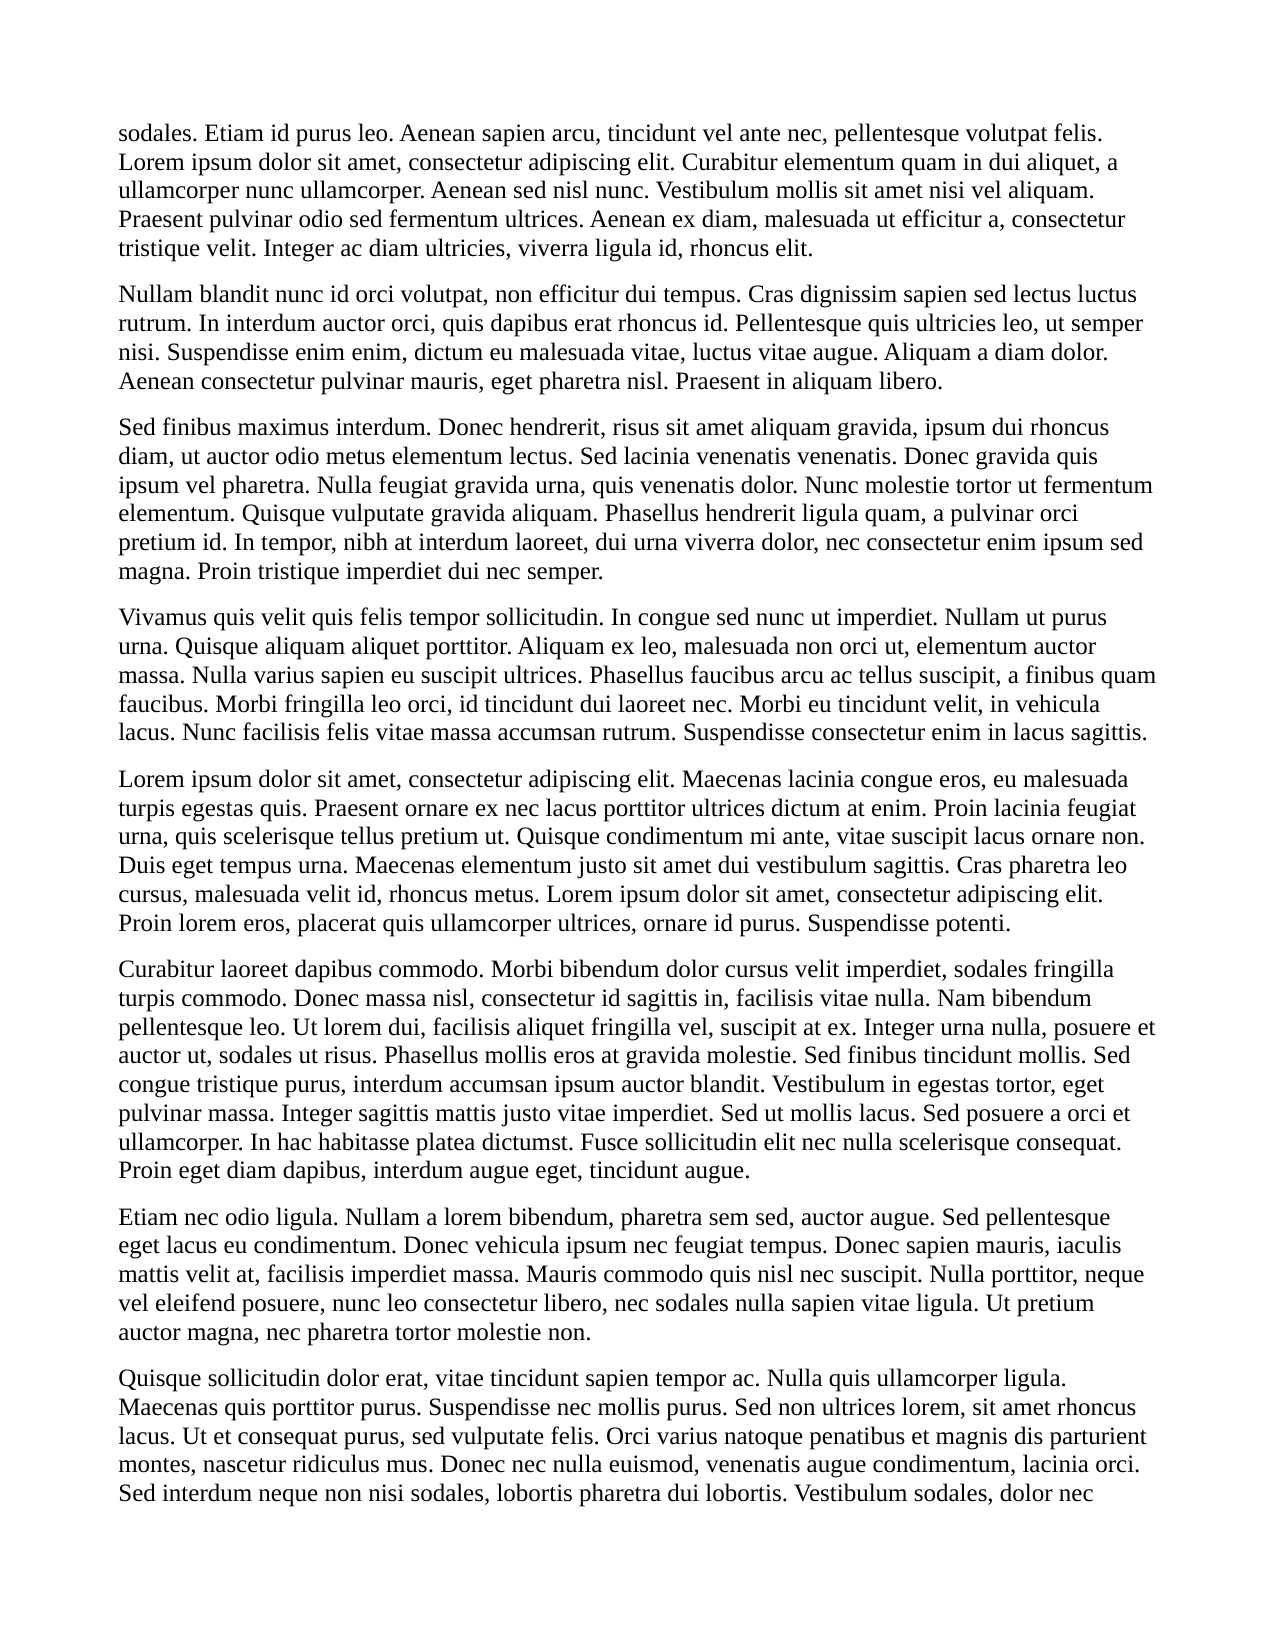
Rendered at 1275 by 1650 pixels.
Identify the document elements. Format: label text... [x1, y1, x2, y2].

text Vivamus quis velit quis felis tempor sollicitudin. In congue sed nunc ut imperdiet. Nullam ut purus urna. Quisque aliquam aliquet porttitor. Aliquam ex leo, malesuada non orci ut, elementum auctor massa. Nulla varius sapien eu suscipit ultrices. Phasellus faucibus arcu ac tellus suscipit, a finibus quam faucibus. Morbi fringilla leo orci, id tincidunt dui laoreet nec. Morbi eu tincidunt velit, in vehicula lacus. Nunc facilisis felis vitae massa accumsan rutrum. Suspendisse consectetur enim in lacus sagittis. [118, 602, 1157, 746]
text Sed finibus maximus interdum. Donec hendrerit, risus sit amet aliquam gravida, ipsum dui rhoncus diam, ut auctor odio metus elementum lectus. Sed lacinia venenatis venenatis. Donec gravida quis ipsum vel pharetra. Nulla feugiat gravida urna, quis venenatis dolor. Nunc molestie tortor ut fermentum elementum. Quisque vulputate gravida aliquam. Phasellus hendrerit ligula quam, a pulvinar orci pretium id. In tempor, nibh at interdum laoreet, dui urna viverra dolor, nec consectetur enim ipsum sed magna. Proin tristique imperdiet dui nec semper. [118, 412, 1157, 585]
text Nullam blandit nunc id orci volutpat, non efficitur dui tempus. Cras dignissim sapien sed lectus luctus rutrum. In interdum auctor orci, quis dapibus erat rhoncus id. Pellentesque quis ultricies leo, ut semper nisi. Suspendisse enim enim, dictum eu malesuada vitae, luctus vitae augue. Aliquam a diam dolor. Aenean consectetur pulvinar mauris, eget pharetra nisl. Praesent in aliquam libero. [118, 279, 1157, 394]
text sodales. Etiam id purus leo. Aenean sapien arcu, tincidunt vel ante nec, pellentesque volutpat felis. Lorem ipsum dolor sit amet, consectetur adipiscing elit. Curabitur elementum quam in dui aliquet, a ullamcorper nunc ullamcorper. Aenean sed nisl nunc. Vestibulum mollis sit amet nisi vel aliquam. Praesent pulvinar odio sed fermentum ultrices. Aenean ex diam, malesuada ut efficitur a, consectetur tristique velit. Integer ac diam ultricies, viverra ligula id, rhoncus elit. [118, 118, 1157, 262]
text Etiam nec odio ligula. Nullam a lorem bibendum, pharetra sem sed, auctor augue. Sed pellentesque eget lacus eu condimentum. Donec vehicula ipsum nec feugiat tempus. Donec sapien mauris, iaculis mattis velit at, facilisis imperdiet massa. Mauris commodo quis nisl nec suscipit. Nulla porttitor, neque vel eleifend posuere, nunc leo consectetur libero, nec sodales nulla sapien vitae ligula. Ut pretium auctor magna, nec pharetra tortor molestie non. [118, 1202, 1157, 1346]
text Lorem ipsum dolor sit amet, consectetur adipiscing elit. Maecenas lacinia congue eros, eu malesuada turpis egestas quis. Praesent ornare ex nec lacus porttitor ultrices dictum at enim. Proin lacinia feugiat urna, quis scelerisque tellus pretium ut. Quisque condimentum mi ante, vitae suscipit lacus ornare non. Duis eget tempus urna. Maecenas elementum justo sit amet dui vestibulum sagittis. Cras pharetra leo cursus, malesuada velit id, rhoncus metus. Lorem ipsum dolor sit amet, consectetur adipiscing elit. Proin lorem eros, placerat quis ullamcorper ultrices, ornare id purus. Suspendisse potenti. [118, 764, 1157, 936]
text Quisque sollicitudin dolor erat, vitae tincidunt sapien tempor ac. Nulla quis ullamcorper ligula. Maecenas quis porttitor purus. Suspendisse nec mollis purus. Sed non ultrices lorem, sit amet rhoncus lacus. Ut et consequat purus, sed vulputate felis. Orci varius natoque penatibus et magnis dis parturient montes, nascetur ridiculus mus. Donec nec nulla euismod, venenatis augue condimentum, lacinia orci. Sed interdum neque non nisi sodales, lobortis pharetra dui lobortis. Vestibulum sodales, dolor nec [118, 1363, 1157, 1507]
text Curabitur laoreet dapibus commodo. Morbi bibendum dolor cursus velit imperdiet, sodales fringilla turpis commodo. Donec massa nisl, consectetur id sagittis in, facilisis vitae nulla. Nam bibendum pellentesque leo. Ut lorem dui, facilisis aliquet fringilla vel, suscipit at ex. Integer urna nulla, posuere et auctor ut, sodales ut risus. Phasellus mollis eros at gravida molestie. Sed finibus tincidunt mollis. Sed congue tristique purus, interdum accumsan ipsum auctor blandit. Vestibulum in egestas tortor, eget pulvinar massa. Integer sagittis mattis justo vitae imperdiet. Sed ut mollis lacus. Sed posuere a orci et ullamcorper. In hac habitasse platea dictumst. Fusce sollicitudin elit nec nulla scelerisque consequat. Proin eget diam dapibus, interdum augue eget, tincidunt augue. [118, 954, 1157, 1184]
